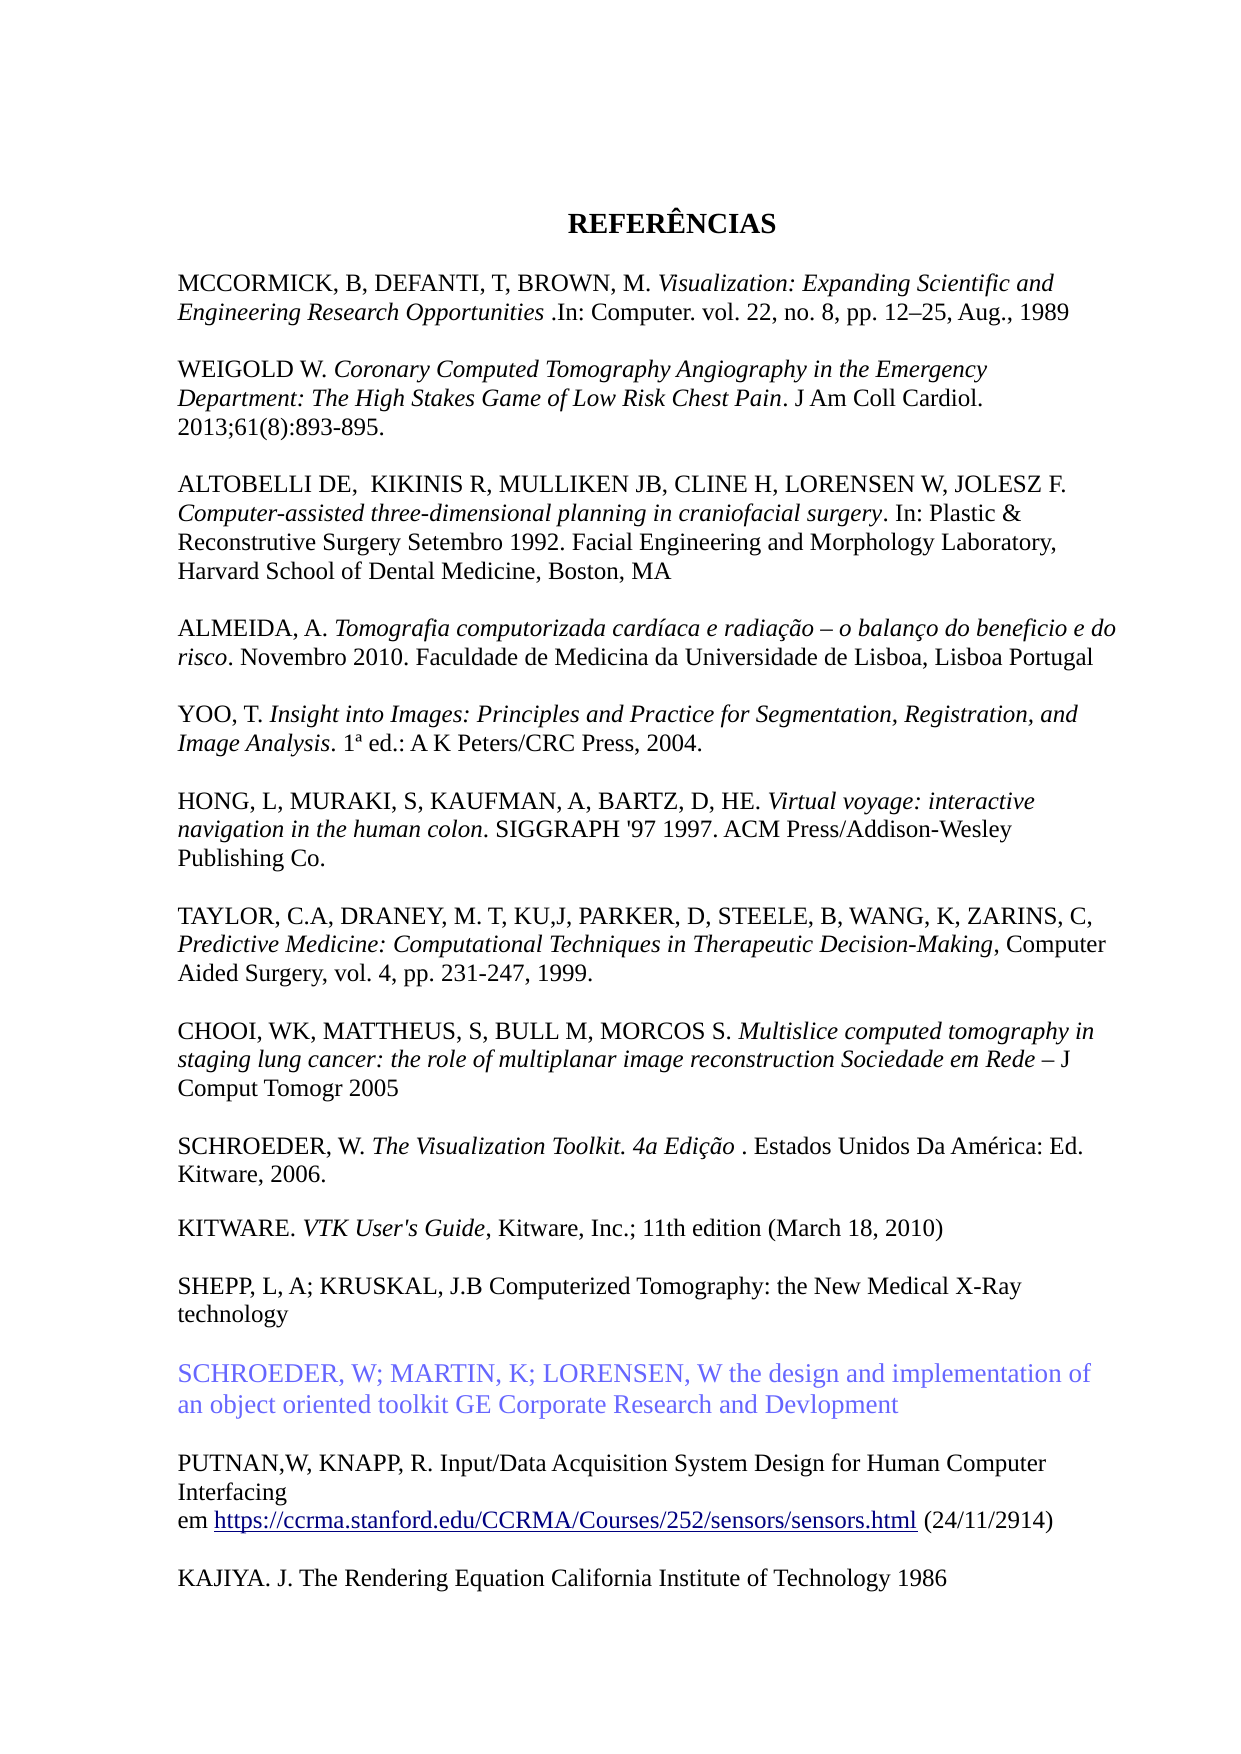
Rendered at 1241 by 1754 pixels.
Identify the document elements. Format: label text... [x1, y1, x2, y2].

text em https://ccrma.stanford.edu/CCRMA/Courses/252/sensors/sensors.html (24/11/2914) [177, 1506, 1122, 1534]
text ALTOBELLI DE, KIKINIS R, MULLIKEN JB, CLINE H, LORENSEN W, JOLESZ F. Computer-assisted three-dimensional planning in craniofacial surgery. In: Plastic & Reconstrutive Surgery Setembro 1992. Facial Engineering and Morphology Laboratory, Harvard School of Dental Medicine, Boston, MA [177, 469, 1122, 584]
text YOO, T. Insight into Images: Principles and Practice for Segmentation, Registration, and Image Analysis. 1ª ed.: A K Peters/CRC Press, 2004. [177, 699, 1122, 757]
text CHOOI, WK, MATTHEUS, S, BULL M, MORCOS S. Multislice computed tomography in staging lung cancer: the role of multiplanar image reconstruction Sociedade em Rede – J Comput Tomogr 2005 [177, 1016, 1122, 1102]
text KITWARE. VTK User's Guide, Kitware, Inc.; 11th edition (March 18, 2010) [177, 1213, 1122, 1242]
text PUTNAN,W, KNAPP, R. Input/Data Acquisition System Design for Human Computer Interfacing [177, 1448, 1122, 1506]
text MCCORMICK, B, DEFANTI, T, BROWN, M. Visualization: Expanding Scientific and Engineering Research Opportunities .In: Computer. vol. 22, no. 8, pp. 12–25, Aug., 1989 [177, 268, 1122, 326]
text SCHROEDER, W. The Visualization Toolkit. 4a Edição . Estados Unidos Da América: Ed. Kitware, 2006. [177, 1131, 1122, 1188]
text HONG, L, MURAKI, S, KAUFMAN, A, BARTZ, D, HE. Virtual voyage: interactive navigation in the human colon. SIGGRAPH '97 1997. ACM Press/Addison-Wesley Publishing Co. [177, 786, 1122, 872]
subtitle REFERÊNCIAS [222, 206, 1122, 239]
text ALMEIDA, A. Tomografia computorizada cardíaca e radiação – o balanço do beneficio e do risco. Novembro 2010. Faculdade de Medicina da Universidade de Lisboa, Lisboa Portugal [177, 613, 1122, 671]
text TAYLOR, C.A, DRANEY, M. T, KU,J, PARKER, D, STEELE, B, WANG, K, ZARINS, C, Predictive Medicine: Computational Techniques in Therapeutic Decision-Making, Computer Aided Surgery, vol. 4, pp. 231-247, 1999. [177, 901, 1122, 987]
text SCHROEDER, W; MARTIN, K; LORENSEN, W the design and implementation of an object oriented toolkit GE Corporate Research and Devlopment [177, 1357, 1122, 1419]
text SHEPP, L, A; KRUSKAL, J.B Computerized Tomography: the New Medical X-Ray technology [177, 1271, 1122, 1328]
text KAJIYA. J. The Rendering Equation California Institute of Technology 1986 [177, 1563, 1122, 1592]
text WEIGOLD W. Coronary Computed Tomography Angiography in the Emergency Department: The High Stakes Game of Low Risk Chest Pain. J Am Coll Cardiol. 2013;61(8):893-895. [177, 354, 1122, 441]
